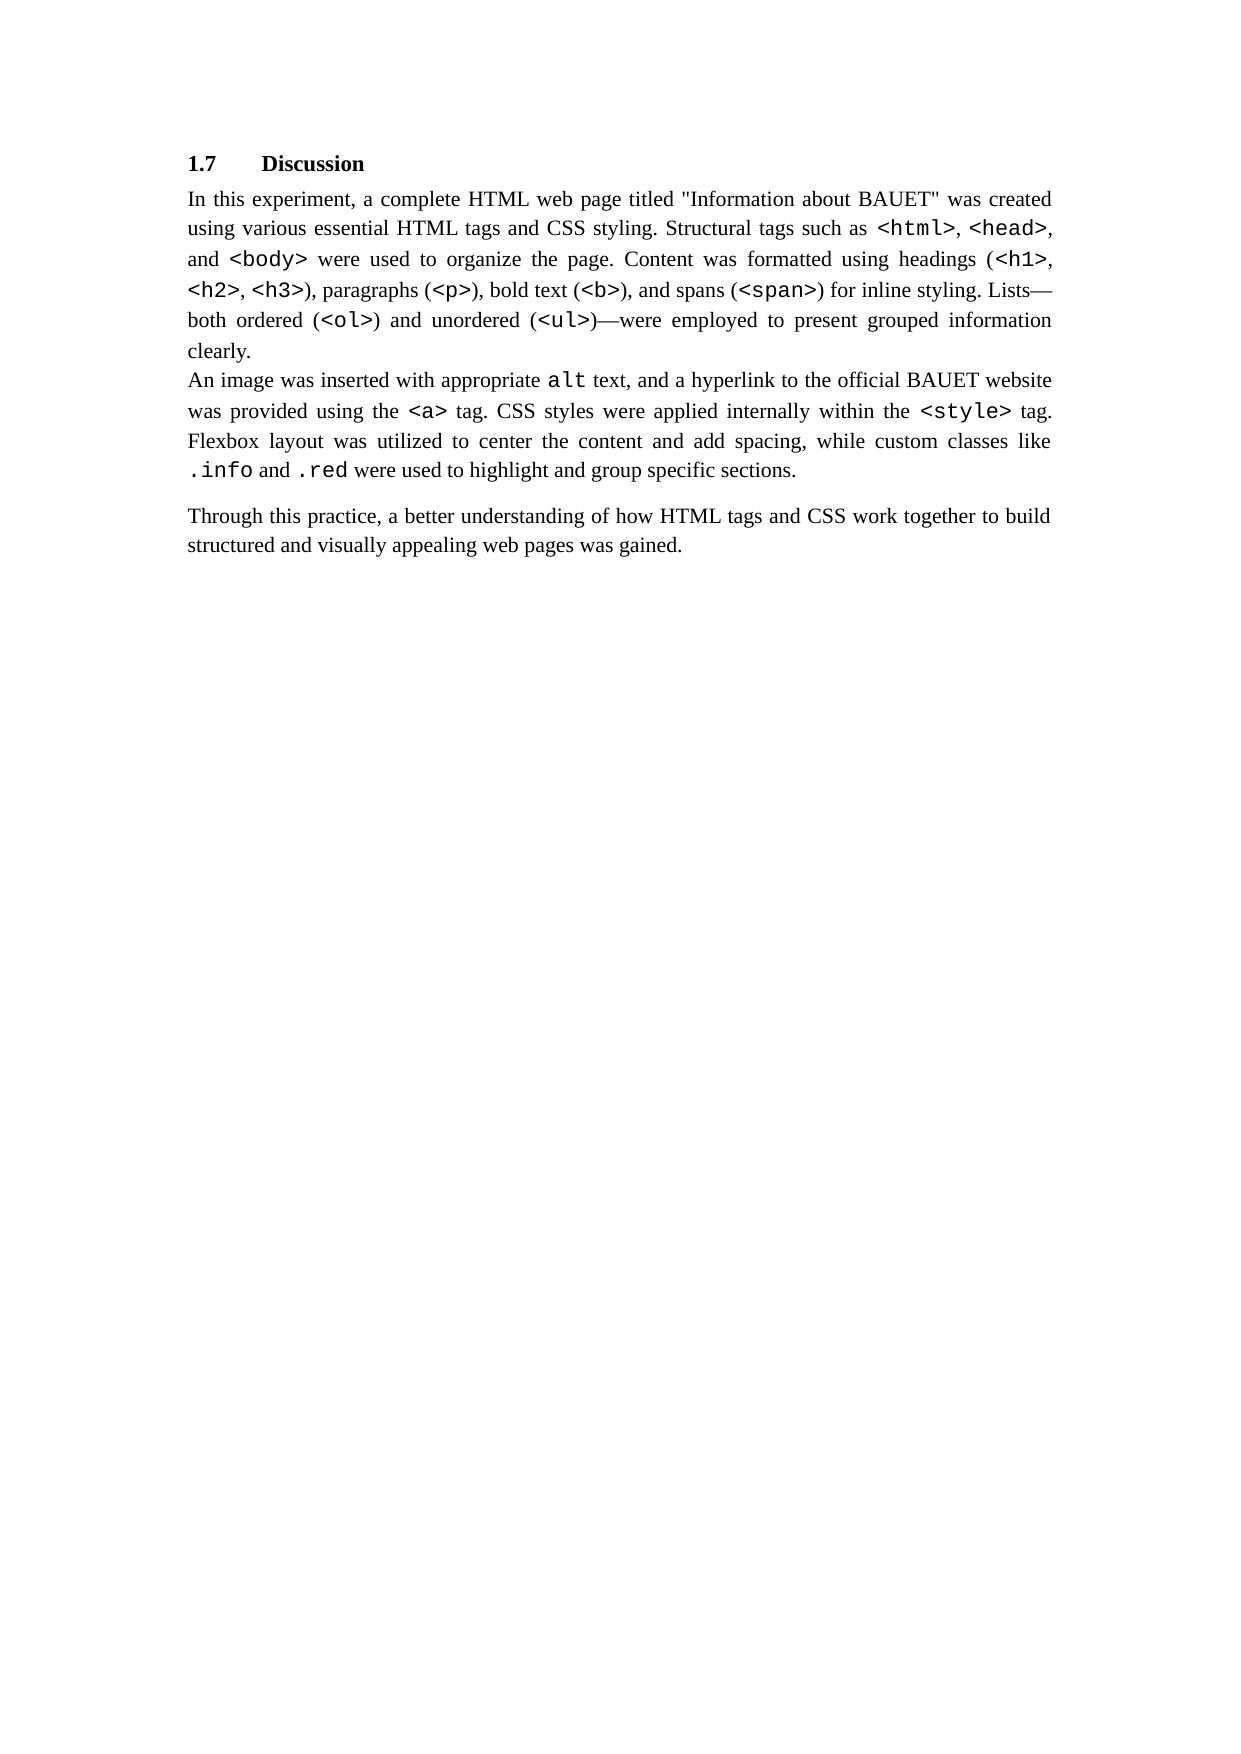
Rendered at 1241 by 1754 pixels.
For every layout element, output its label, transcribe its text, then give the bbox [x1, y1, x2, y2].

text In this experiment, a complete HTML web page titled "Information about BAUET" was created using various essential HTML tags and CSS styling. Structural tags such as <html>, <head>, and <body> were used to organize the page. Content was formatted using headings (<h1>, <h2>, <h3>), paragraphs (<p>), bold text (<b>), and spans (<span>) for inline styling. Lists—both ordered (<ol>) and unordered (<ul>)—were employed to present grouped information clearly. [187, 186, 1053, 363]
text Through this practice, a better understanding of how HTML tags and CSS work together to build structured and visually appealing web pages was gained. [187, 503, 1053, 557]
text 1.7 Discussion [187, 150, 1053, 176]
text An image was inserted with appropriate alt text, and a hyperlink to the official BAUET website was provided using the <a> tag. CSS styles were applied internally within the <style> tag. Flexbox layout was utilized to center the content and add spacing, while custom classes like .info and .red were used to highlight and group specific sections. [187, 367, 1053, 484]
